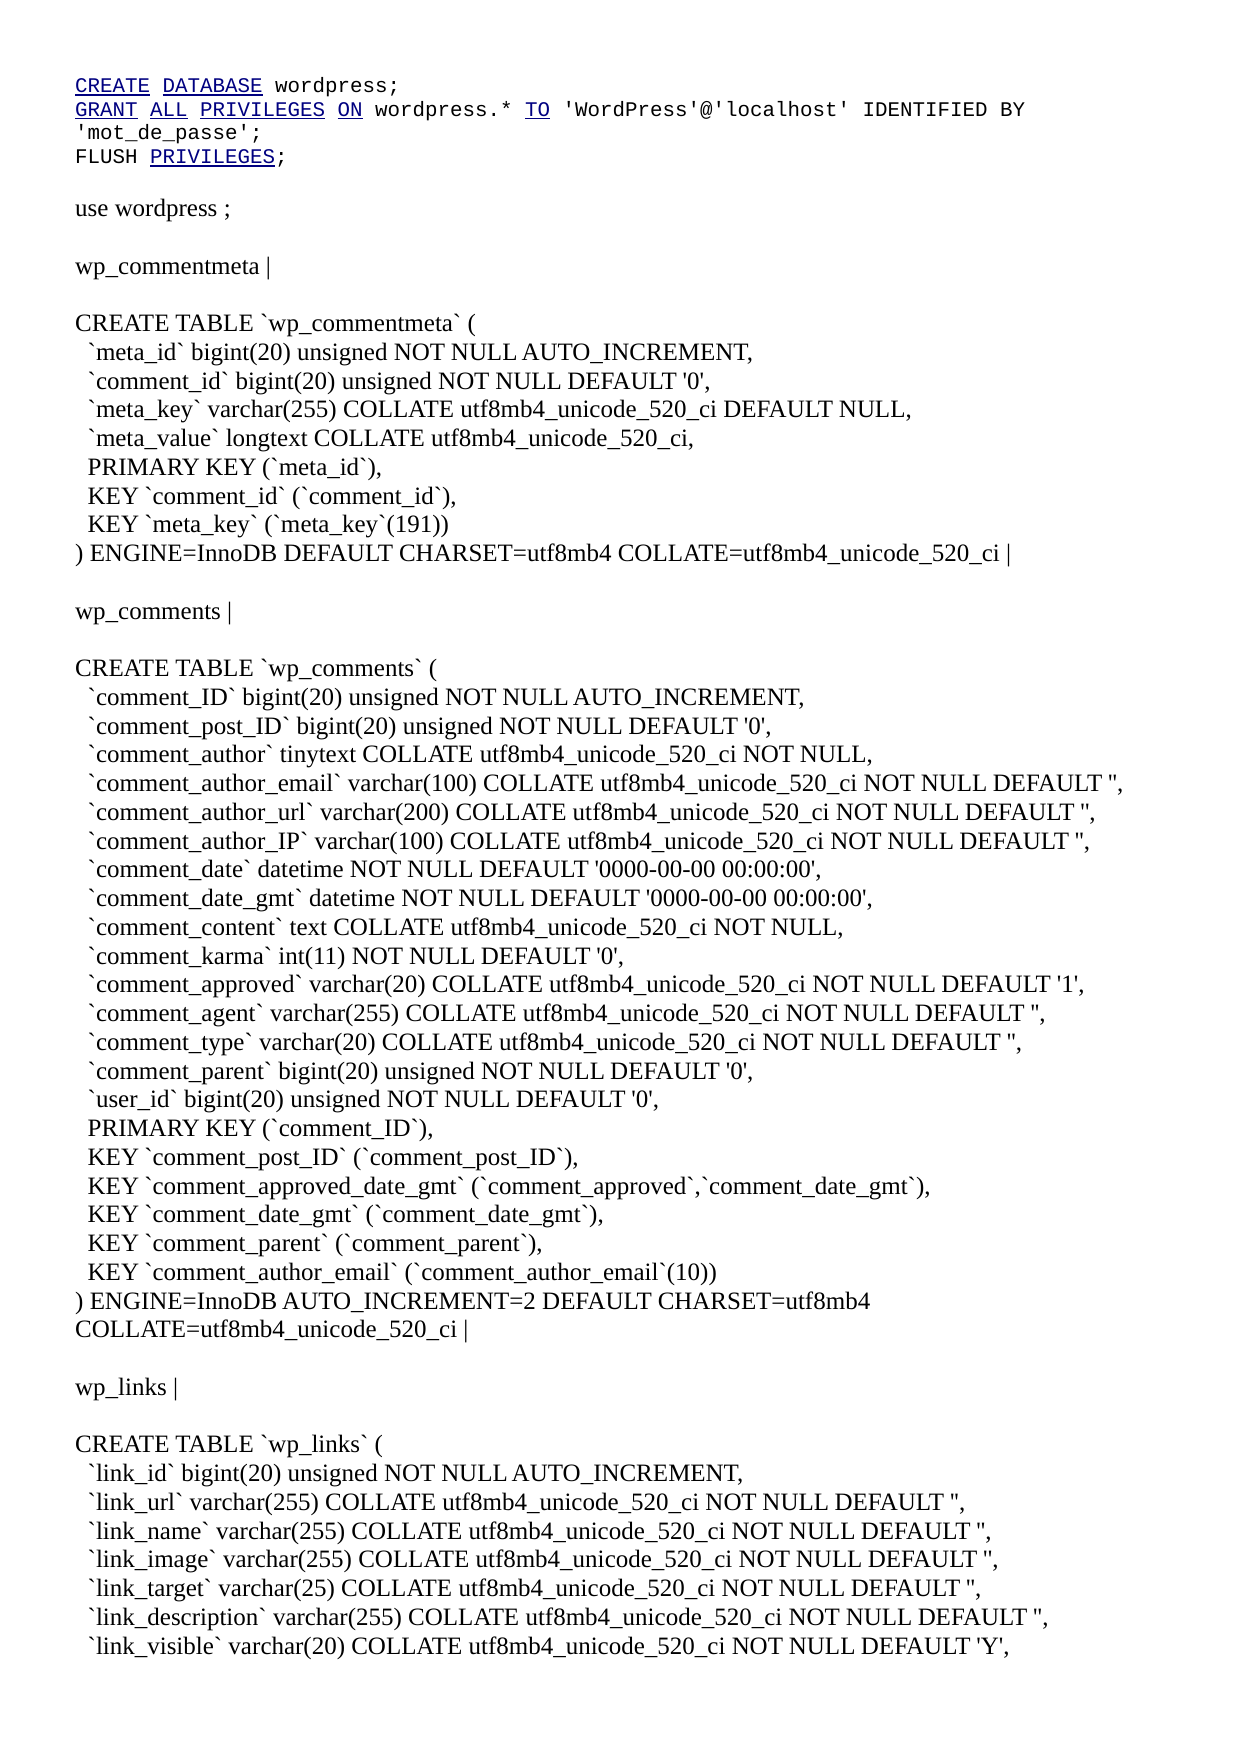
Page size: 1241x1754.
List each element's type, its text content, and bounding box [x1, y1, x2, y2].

text `comment_parent` bigint(20) unsigned NOT NULL DEFAULT '0', [75, 1056, 1165, 1084]
text `comment_date` datetime NOT NULL DEFAULT '0000-00-00 00:00:00', [75, 854, 1165, 883]
text `comment_type` varchar(20) COLLATE utf8mb4_unicode_520_ci NOT NULL DEFAULT '', [75, 1027, 1165, 1056]
text `link_description` varchar(255) COLLATE utf8mb4_unicode_520_ci NOT NULL DEFAULT '', [75, 1602, 1165, 1631]
text wp_comments | [75, 596, 1165, 624]
text CREATE TABLE `wp_links` ( [75, 1429, 1165, 1458]
text `comment_date_gmt` datetime NOT NULL DEFAULT '0000-00-00 00:00:00', [75, 883, 1165, 912]
text `link_name` varchar(255) COLLATE utf8mb4_unicode_520_ci NOT NULL DEFAULT '', [75, 1516, 1165, 1544]
text `meta_value` longtext COLLATE utf8mb4_unicode_520_ci, [75, 423, 1165, 452]
text `comment_approved` varchar(20) COLLATE utf8mb4_unicode_520_ci NOT NULL DEFAULT '1', [75, 969, 1165, 998]
text wp_commentmeta | [75, 251, 1165, 279]
text `comment_id` bigint(20) unsigned NOT NULL DEFAULT '0', [75, 366, 1165, 394]
text `comment_karma` int(11) NOT NULL DEFAULT '0', [75, 941, 1165, 969]
text use wordpress ; [75, 193, 1165, 222]
text `comment_ID` bigint(20) unsigned NOT NULL AUTO_INCREMENT, [75, 682, 1165, 711]
text wp_links | [75, 1372, 1165, 1401]
text `comment_author_url` varchar(200) COLLATE utf8mb4_unicode_520_ci NOT NULL DEFAULT '', [75, 797, 1165, 826]
text `comment_author_IP` varchar(100) COLLATE utf8mb4_unicode_520_ci NOT NULL DEFAULT '', [75, 826, 1165, 854]
text `meta_id` bigint(20) unsigned NOT NULL AUTO_INCREMENT, [75, 337, 1165, 366]
text `link_id` bigint(20) unsigned NOT NULL AUTO_INCREMENT, [75, 1458, 1165, 1487]
text `link_visible` varchar(20) COLLATE utf8mb4_unicode_520_ci NOT NULL DEFAULT 'Y', [75, 1631, 1165, 1659]
text KEY `comment_approved_date_gmt` (`comment_approved`,`comment_date_gmt`), [75, 1171, 1165, 1199]
text `meta_key` varchar(255) COLLATE utf8mb4_unicode_520_ci DEFAULT NULL, [75, 394, 1165, 423]
text `link_target` varchar(25) COLLATE utf8mb4_unicode_520_ci NOT NULL DEFAULT '', [75, 1573, 1165, 1602]
text `comment_post_ID` bigint(20) unsigned NOT NULL DEFAULT '0', [75, 711, 1165, 739]
text ) ENGINE=InnoDB AUTO_INCREMENT=2 DEFAULT CHARSET=utf8mb4 COLLATE=utf8mb4_unicode_520_ci | [75, 1286, 1165, 1343]
text KEY `comment_post_ID` (`comment_post_ID`), [75, 1142, 1165, 1171]
text CREATE TABLE `wp_comments` ( [75, 653, 1165, 682]
text KEY `comment_author_email` (`comment_author_email`(10)) [75, 1257, 1165, 1286]
text CREATE TABLE `wp_commentmeta` ( [75, 308, 1165, 337]
text `comment_agent` varchar(255) COLLATE utf8mb4_unicode_520_ci NOT NULL DEFAULT '', [75, 998, 1165, 1027]
text KEY `comment_parent` (`comment_parent`), [75, 1228, 1165, 1257]
text ) ENGINE=InnoDB DEFAULT CHARSET=utf8mb4 COLLATE=utf8mb4_unicode_520_ci | [75, 538, 1165, 567]
text KEY `comment_id` (`comment_id`), [75, 481, 1165, 509]
text FLUSH PRIVILEGES; [75, 146, 1165, 169]
text `user_id` bigint(20) unsigned NOT NULL DEFAULT '0', [75, 1084, 1165, 1113]
text GRANT ALL PRIVILEGES ON wordpress.* TO 'WordPress'@'localhost' IDENTIFIED BY 'mot_de_passe'; [75, 99, 1165, 146]
text KEY `meta_key` (`meta_key`(191)) [75, 509, 1165, 538]
text PRIMARY KEY (`meta_id`), [75, 452, 1165, 481]
text CREATE DATABASE wordpress; [75, 75, 1165, 99]
text `comment_author` tinytext COLLATE utf8mb4_unicode_520_ci NOT NULL, [75, 739, 1165, 768]
text KEY `comment_date_gmt` (`comment_date_gmt`), [75, 1199, 1165, 1228]
text `link_url` varchar(255) COLLATE utf8mb4_unicode_520_ci NOT NULL DEFAULT '', [75, 1487, 1165, 1516]
text `comment_author_email` varchar(100) COLLATE utf8mb4_unicode_520_ci NOT NULL DEFAULT '', [75, 768, 1165, 797]
text PRIMARY KEY (`comment_ID`), [75, 1113, 1165, 1142]
text `comment_content` text COLLATE utf8mb4_unicode_520_ci NOT NULL, [75, 912, 1165, 941]
text `link_image` varchar(255) COLLATE utf8mb4_unicode_520_ci NOT NULL DEFAULT '', [75, 1544, 1165, 1573]
